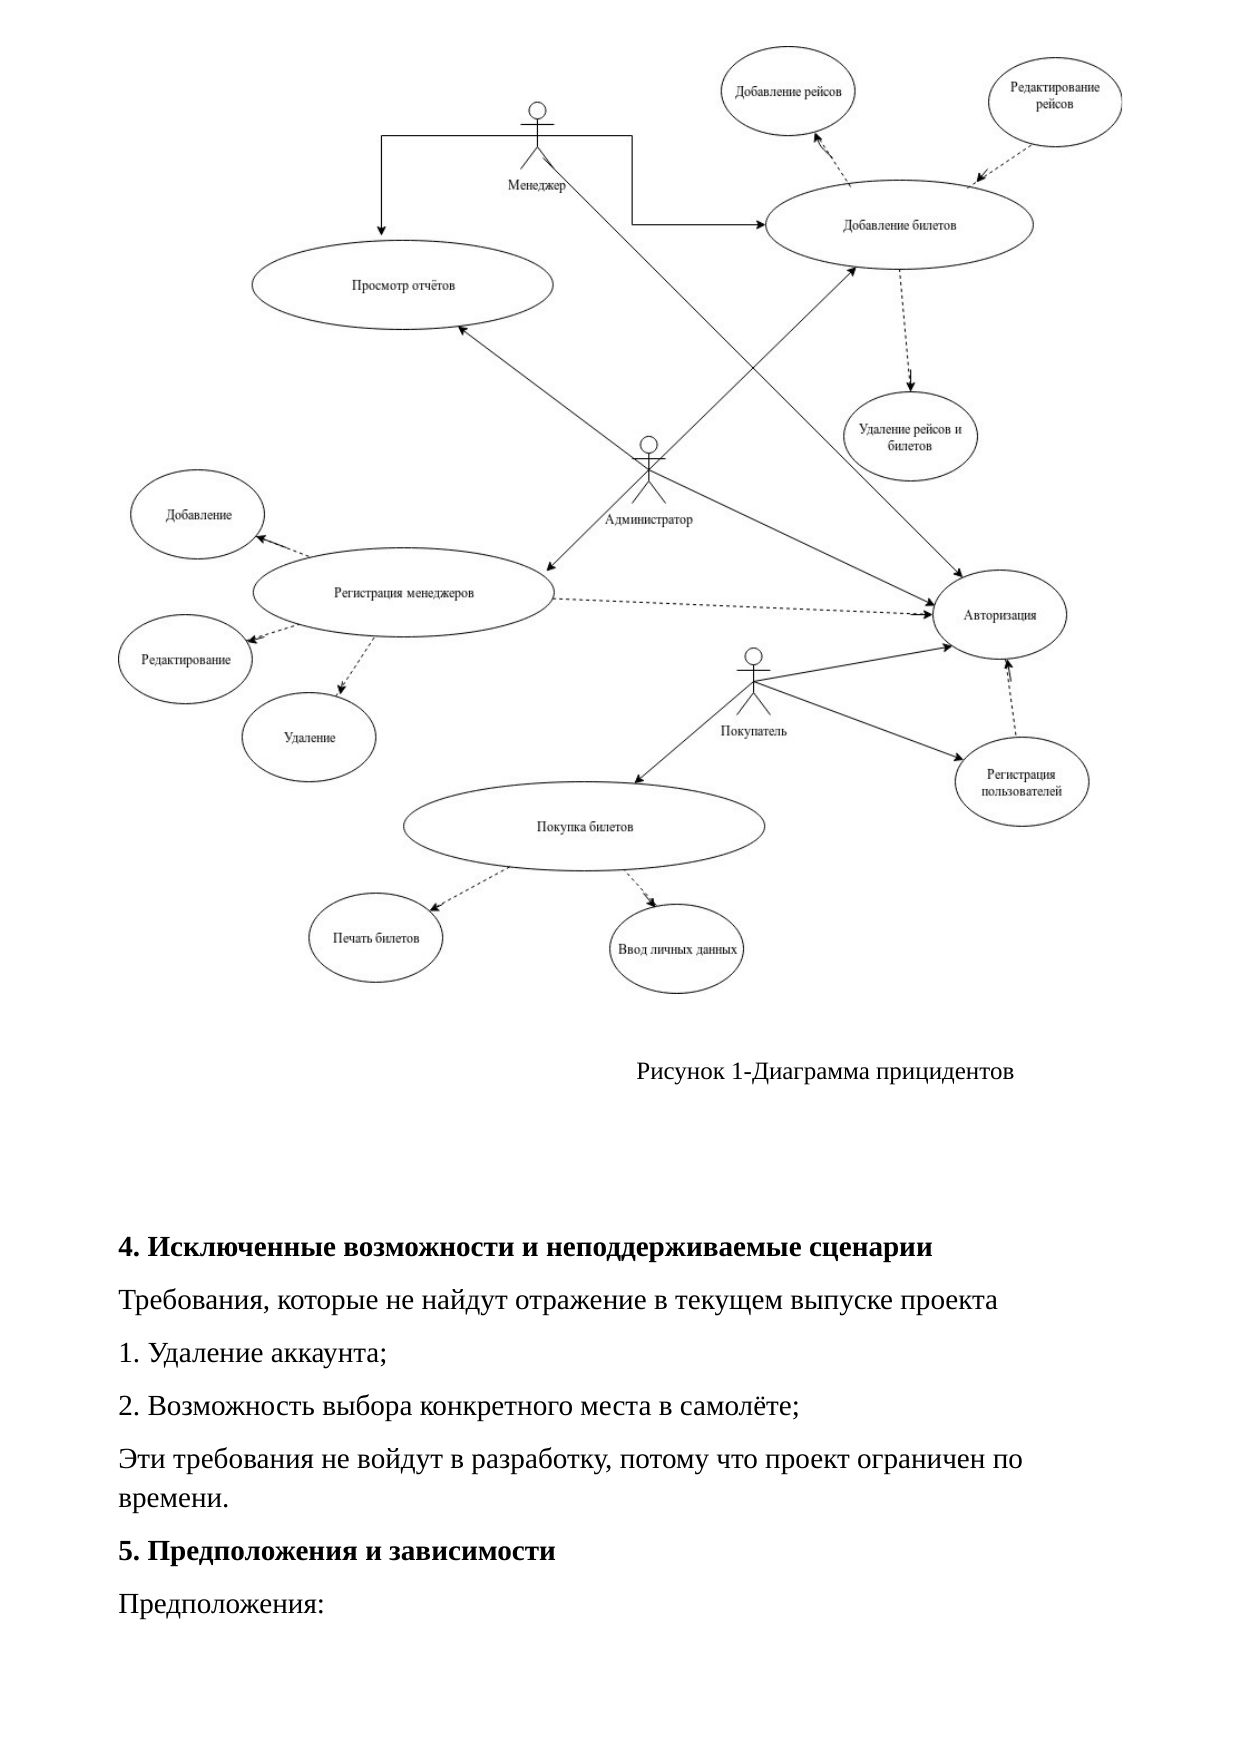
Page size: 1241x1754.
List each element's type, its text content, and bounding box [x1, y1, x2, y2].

text 4. Исключенные возможности и неподдерживаемые сценарии [118, 1229, 1122, 1262]
picture [118, 46, 1123, 994]
text 1. Удаление аккаунта; [118, 1335, 1122, 1368]
text Предположения: [118, 1586, 1122, 1619]
text Эти требования не войдут в разработку, потому что проект ограничен по времени. [118, 1441, 1122, 1513]
text Требования, которые не найдут отражение в текущем выпуске проекта [118, 1282, 1122, 1315]
text 5. Предположения и зависимости [118, 1533, 1122, 1566]
text 2. Возможность выбора конкретного места в самолёте; [118, 1388, 1122, 1422]
